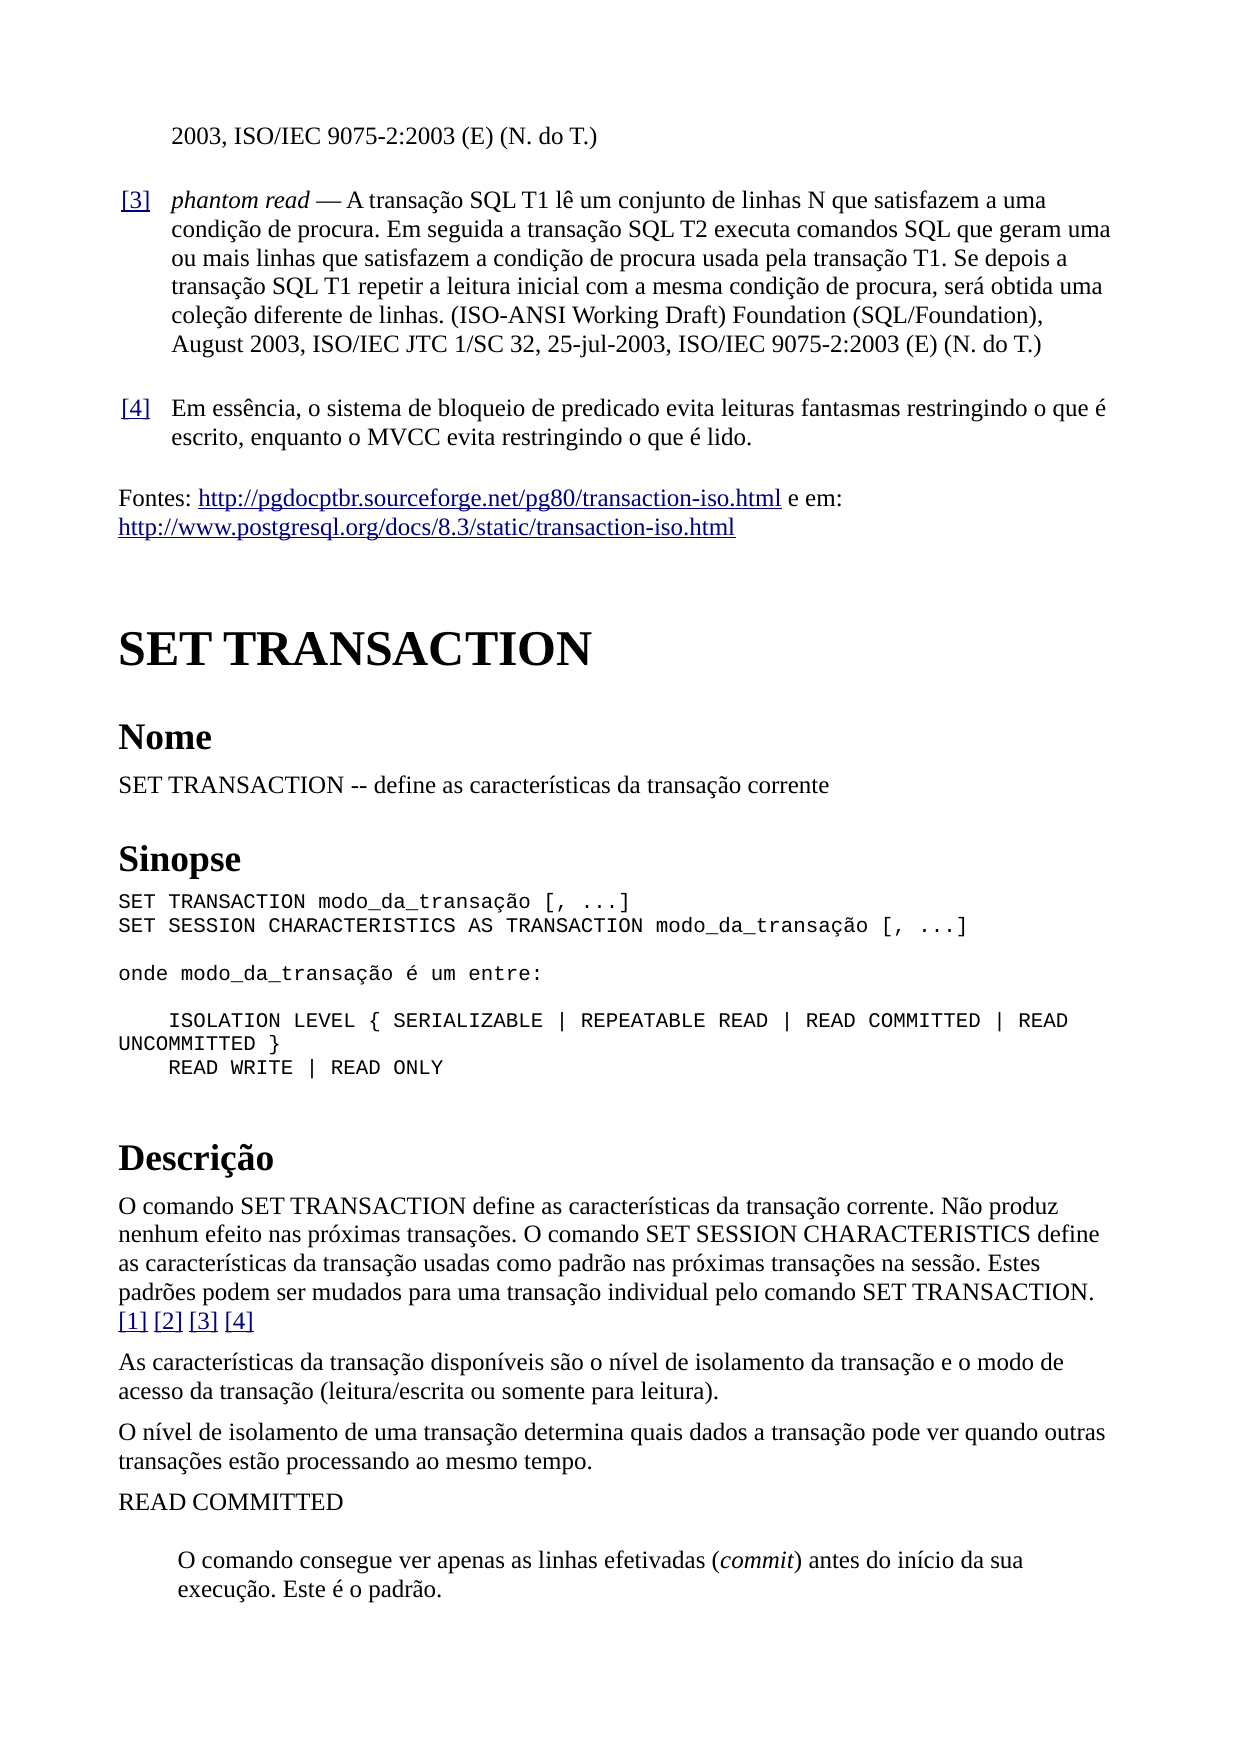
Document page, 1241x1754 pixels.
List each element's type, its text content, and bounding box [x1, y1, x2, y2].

text READ WRITE | READ ONLY [118, 1057, 1122, 1081]
text onde modo_da_transação é um entre: [118, 962, 1122, 986]
text ISOLATION LEVEL { SERIALIZABLE | REPEATABLE READ | READ COMMITTED | READ UNCOMMITTED } [118, 1010, 1122, 1057]
subtitle Sinopse [118, 836, 1122, 879]
table_cell Em essência, o sistema de bloqueio de predicado evita leituras fantasmas restringindo o que é escrito, enquanto o MVCC evita restringindo o que é lido. [168, 390, 1122, 483]
list O comando consegue ver apenas as linhas efetivadas (commit) antes do início da sua execução. Este é o padrão. [177, 1545, 1122, 1603]
subtitle READ COMMITTED [118, 1487, 1122, 1516]
subtitle Nome [118, 714, 1122, 757]
text SET TRANSACTION modo_da_transação [, ...] [118, 892, 1122, 915]
table_cell 2003, ISO/IEC 9075-2:2003 (E) (N. do T.) [168, 118, 1122, 182]
table_cell [118, 118, 168, 182]
text O nível de isolamento de uma transação determina quais dados a transação pode ver quando outras transações estão processando ao mesmo tempo. [118, 1417, 1122, 1474]
subtitle SET TRANSACTION [118, 619, 1122, 677]
text As características da transação disponíveis são o nível de isolamento da transação e o modo de acesso da transação (leitura/escrita ou somente para leitura). [118, 1347, 1122, 1404]
text Fontes: http://pgdocptbr.sourceforge.net/pg80/transaction-iso.html e em: http://www.postgresql.org/docs/8.3/static/transaction-iso.html [118, 483, 1122, 540]
table_cell [4] [118, 390, 168, 483]
table_cell phantom read — A transação SQL T1 lê um conjunto de linhas N que satisfazem a uma condição de procura. Em seguida a transação SQL T2 executa comandos SQL que geram uma ou mais linhas que satisfazem a condição de procura usada pela transação T1. Se depois a transação SQL T1 repetir a leitura inicial com a mesma condição de procura, será obtida uma coleção diferente de linhas. (ISO-ANSI Working Draft) Foundation (SQL/Foundation), August 2003, ISO/IEC JTC 1/SC 32, 25-jul-2003, ISO/IEC 9075-2:2003 (E) (N. do T.) [168, 182, 1122, 390]
text SET SESSION CHARACTERISTICS AS TRANSACTION modo_da_transação [, ...] [118, 915, 1122, 939]
text O comando SET TRANSACTION define as características da transação corrente. Não produz nenhum efeito nas próximas transações. O comando SET SESSION CHARACTERISTICS define as características da transação usadas como padrão nas próximas transações na sessão. Estes padrões podem ser mudados para uma transação individual pelo comando SET TRANSACTION. [1] [2] [3] [4] [118, 1191, 1122, 1334]
subtitle Descrição [118, 1135, 1122, 1178]
table_cell [3] [118, 182, 168, 390]
text SET TRANSACTION -- define as características da transação corrente [118, 770, 1122, 798]
